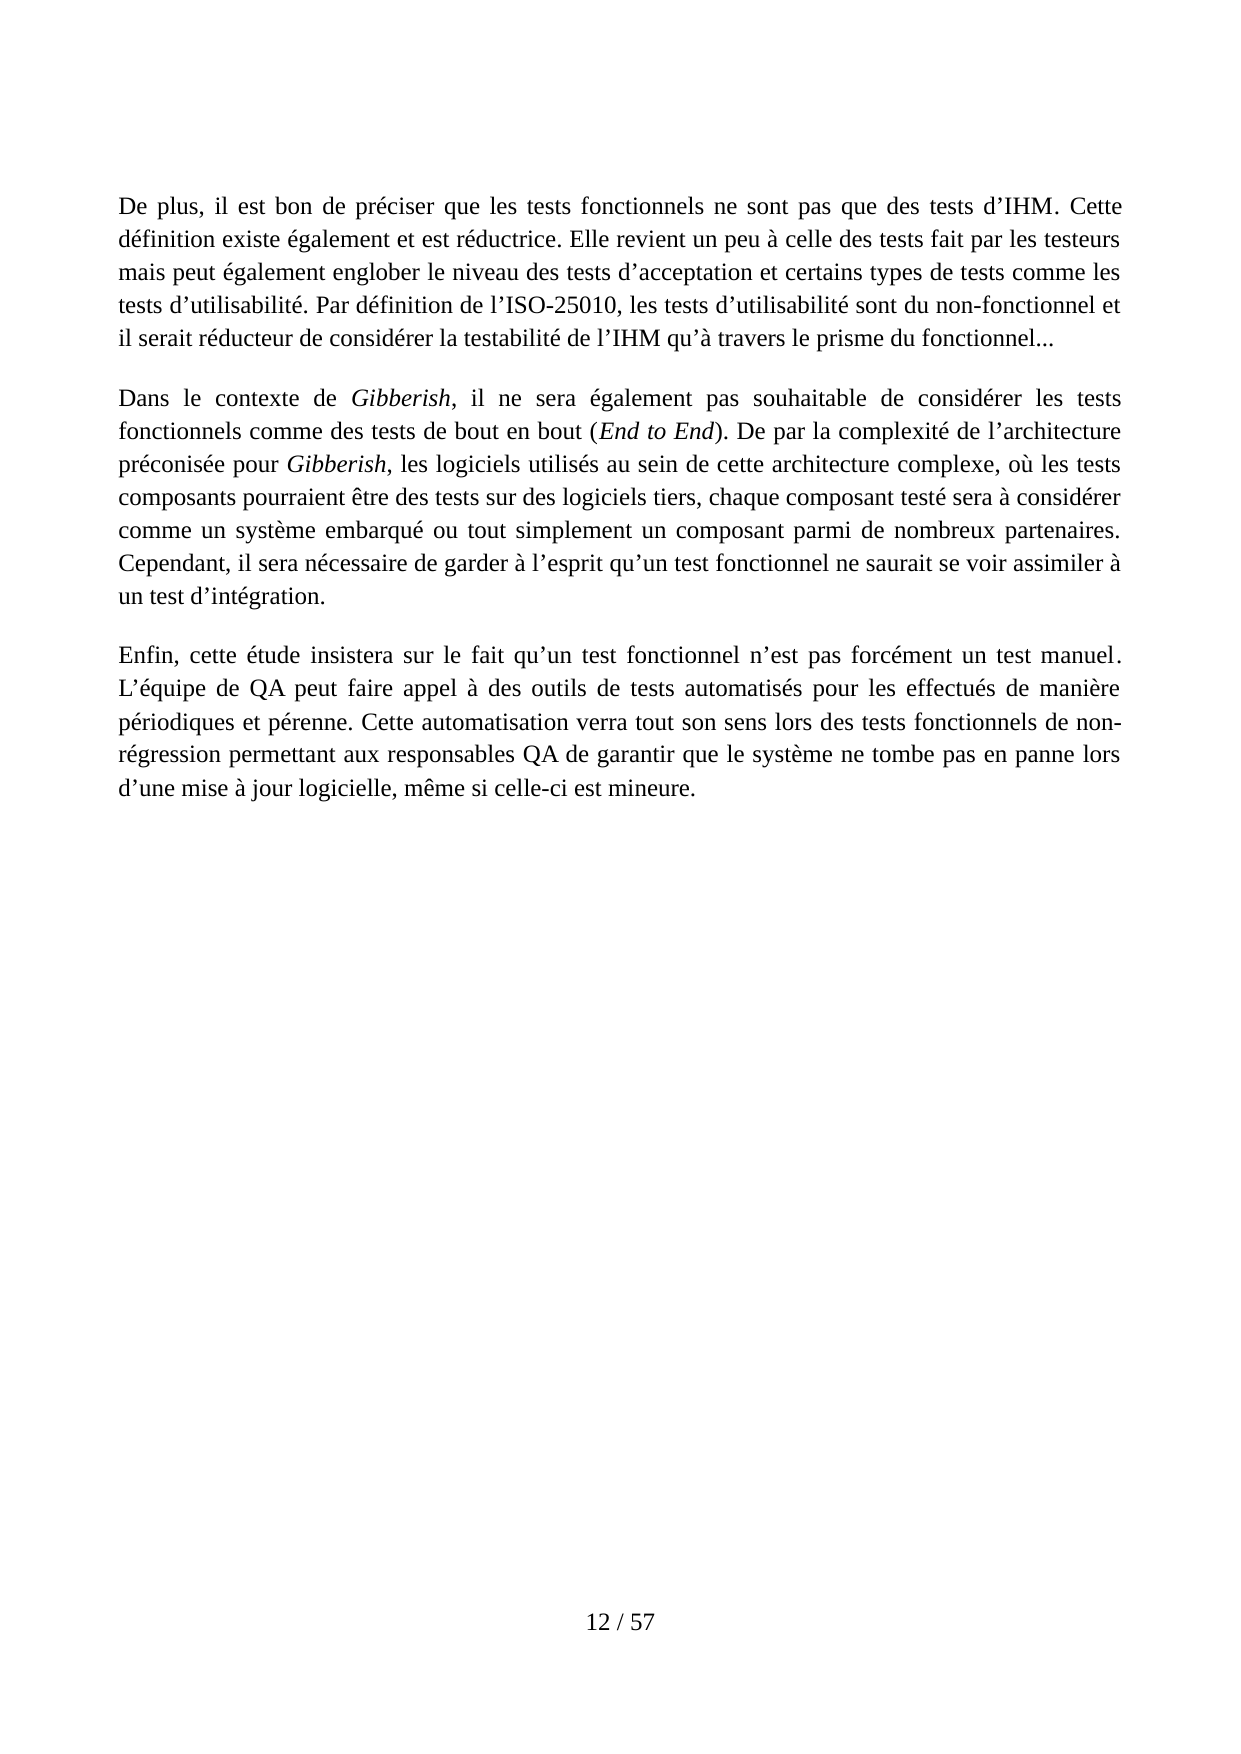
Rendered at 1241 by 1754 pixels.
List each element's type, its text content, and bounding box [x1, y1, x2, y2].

text Dans le contexte de Gibberish, il ne sera également pas souhaitable de considérer les tests fonctionnels comme des tests de bout en bout (End to End). De par la complexité de l’architecture préconisée pour Gibberish, les logiciels utilisés au sein de cette architecture complexe, où les tests composants pourraient être des tests sur des logiciels tiers, chaque composant testé sera à considérer comme un système embarqué ou tout simplement un composant parmi de nombreux partenaires. Cependant, il sera nécessaire de garder à l’esprit qu’un test fonctionnel ne saurait se voir assimiler à un test d’intégration. [118, 383, 1122, 610]
text De plus, il est bon de préciser que les tests fonctionnels ne sont pas que des tests d’IHM. Cette définition existe également et est réductrice. Elle revient un peu à celle des tests fait par les testeurs mais peut également englober le niveau des tests d’acceptation et certains types de tests comme les tests d’utilisabilité. Par définition de l’ISO-25010, les tests d’utilisabilité sont du non-fonctionnel et il serait réducteur de considérer la testabilité de l’IHM qu’à travers le prisme du fonctionnel... [118, 191, 1122, 352]
text Enfin, cette étude insistera sur le fait qu’un test fonctionnel n’est pas forcément un test manuel. L’équipe de QA peut faire appel à des outils de tests automatisés pour les effectués de manière périodiques et pérenne. Cette automatisation verra tout son sens lors des tests fonctionnels de non-régression permettant aux responsables QA de garantir que le système ne tombe pas en panne lors d’une mise à jour logicielle, même si celle-ci est mineure. [118, 641, 1122, 801]
